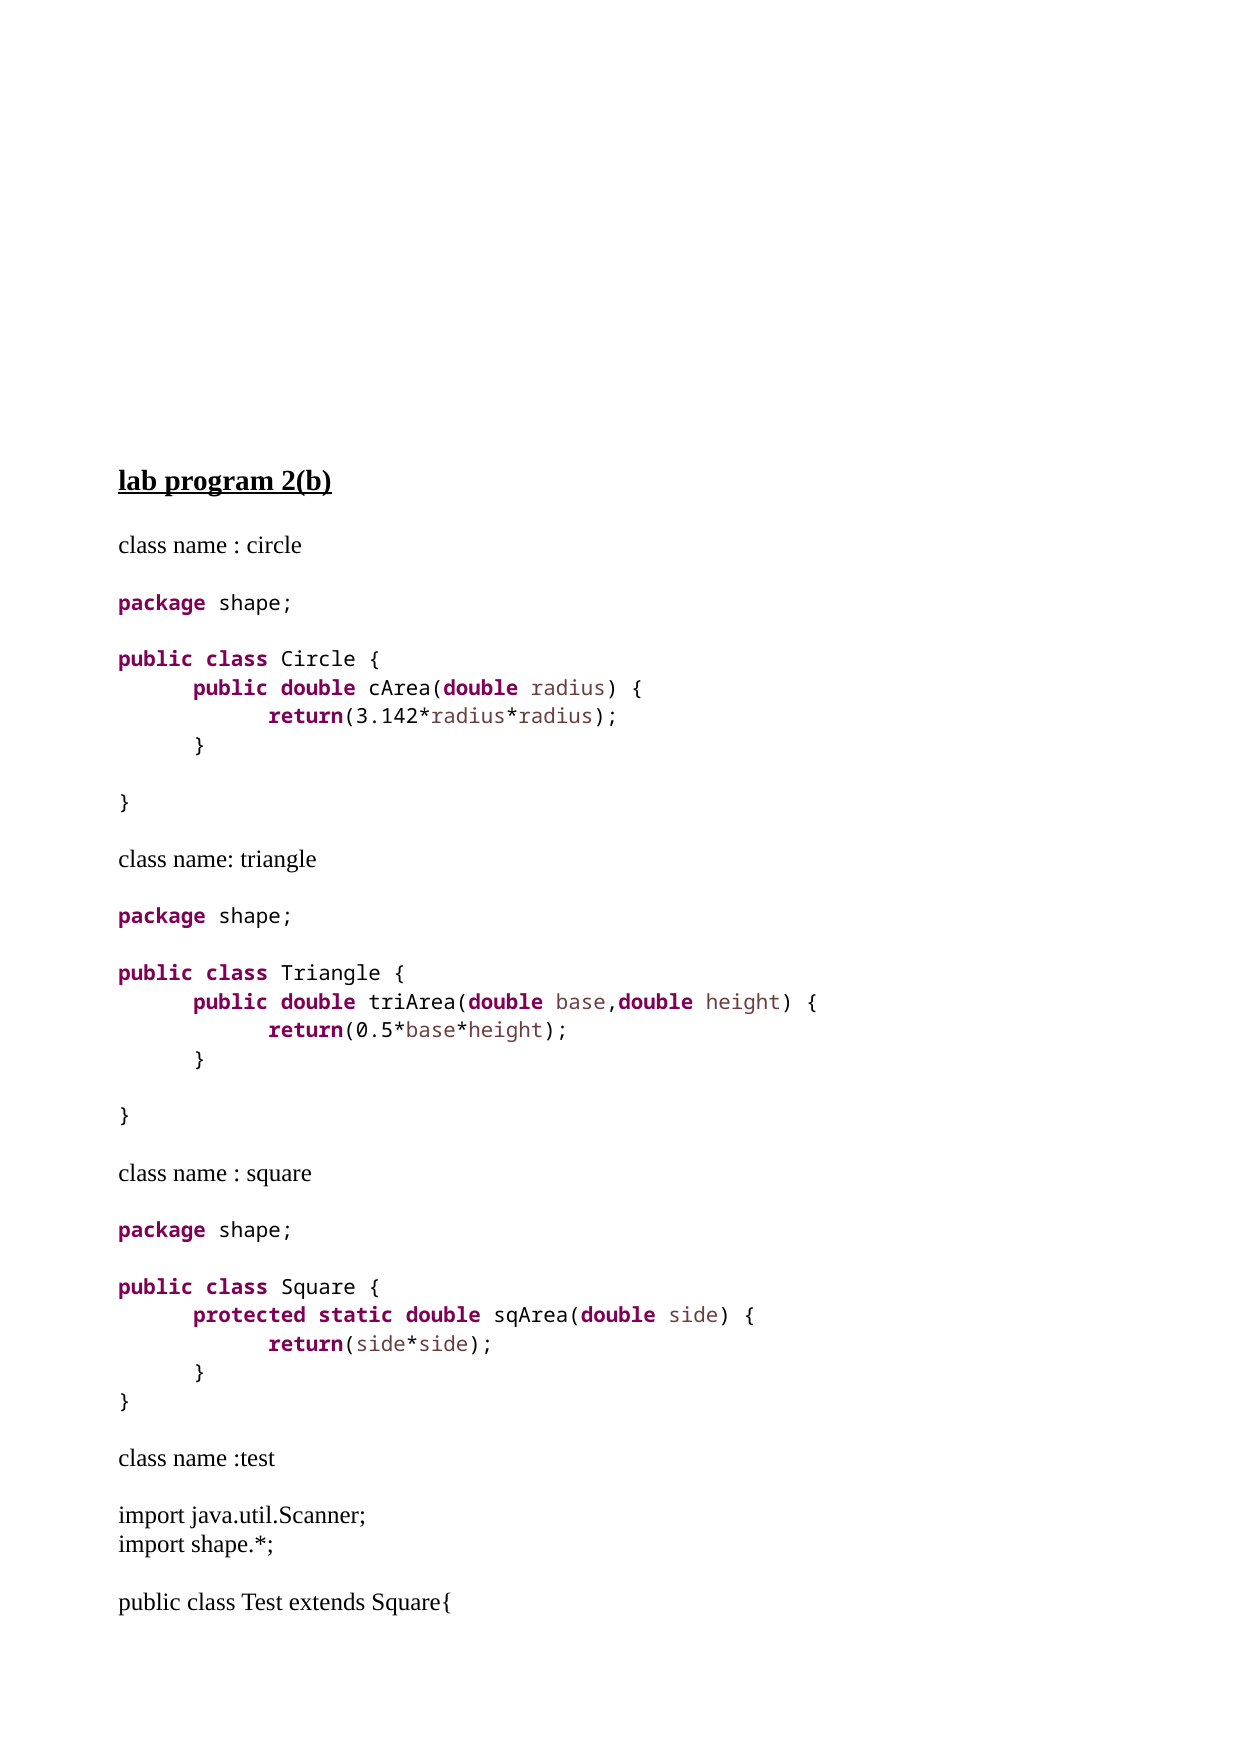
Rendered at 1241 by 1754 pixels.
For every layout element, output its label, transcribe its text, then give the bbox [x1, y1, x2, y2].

text } [118, 1386, 1122, 1414]
text class name : circle [118, 530, 1122, 559]
text package shape; [118, 1215, 1122, 1244]
text public class Square { [118, 1272, 1122, 1301]
text public class Test extends Square{ [118, 1587, 1122, 1616]
text package shape; [118, 588, 1122, 616]
text import java.util.Scanner; [118, 1501, 1122, 1529]
text public class Circle { [118, 644, 1122, 673]
text import shape.*; [118, 1529, 1122, 1558]
text } [118, 787, 1122, 815]
text } [118, 1357, 1122, 1386]
text return(3.142*radius*radius); [118, 701, 1122, 730]
text class name :test [118, 1443, 1122, 1472]
text public class Triangle { [118, 958, 1122, 987]
text } [118, 730, 1122, 758]
text } [118, 1044, 1122, 1072]
text class name: triangle [118, 844, 1122, 873]
text } [118, 1101, 1122, 1129]
text public double cArea(double radius) { [118, 673, 1122, 701]
text lab program 2(b) [118, 463, 1122, 497]
text return(0.5*base*height); [118, 1015, 1122, 1044]
text return(side*side); [118, 1329, 1122, 1357]
text package shape; [118, 901, 1122, 930]
text protected static double sqArea(double side) { [118, 1301, 1122, 1329]
text public double triArea(double base,double height) { [118, 987, 1122, 1015]
text class name : square [118, 1158, 1122, 1186]
